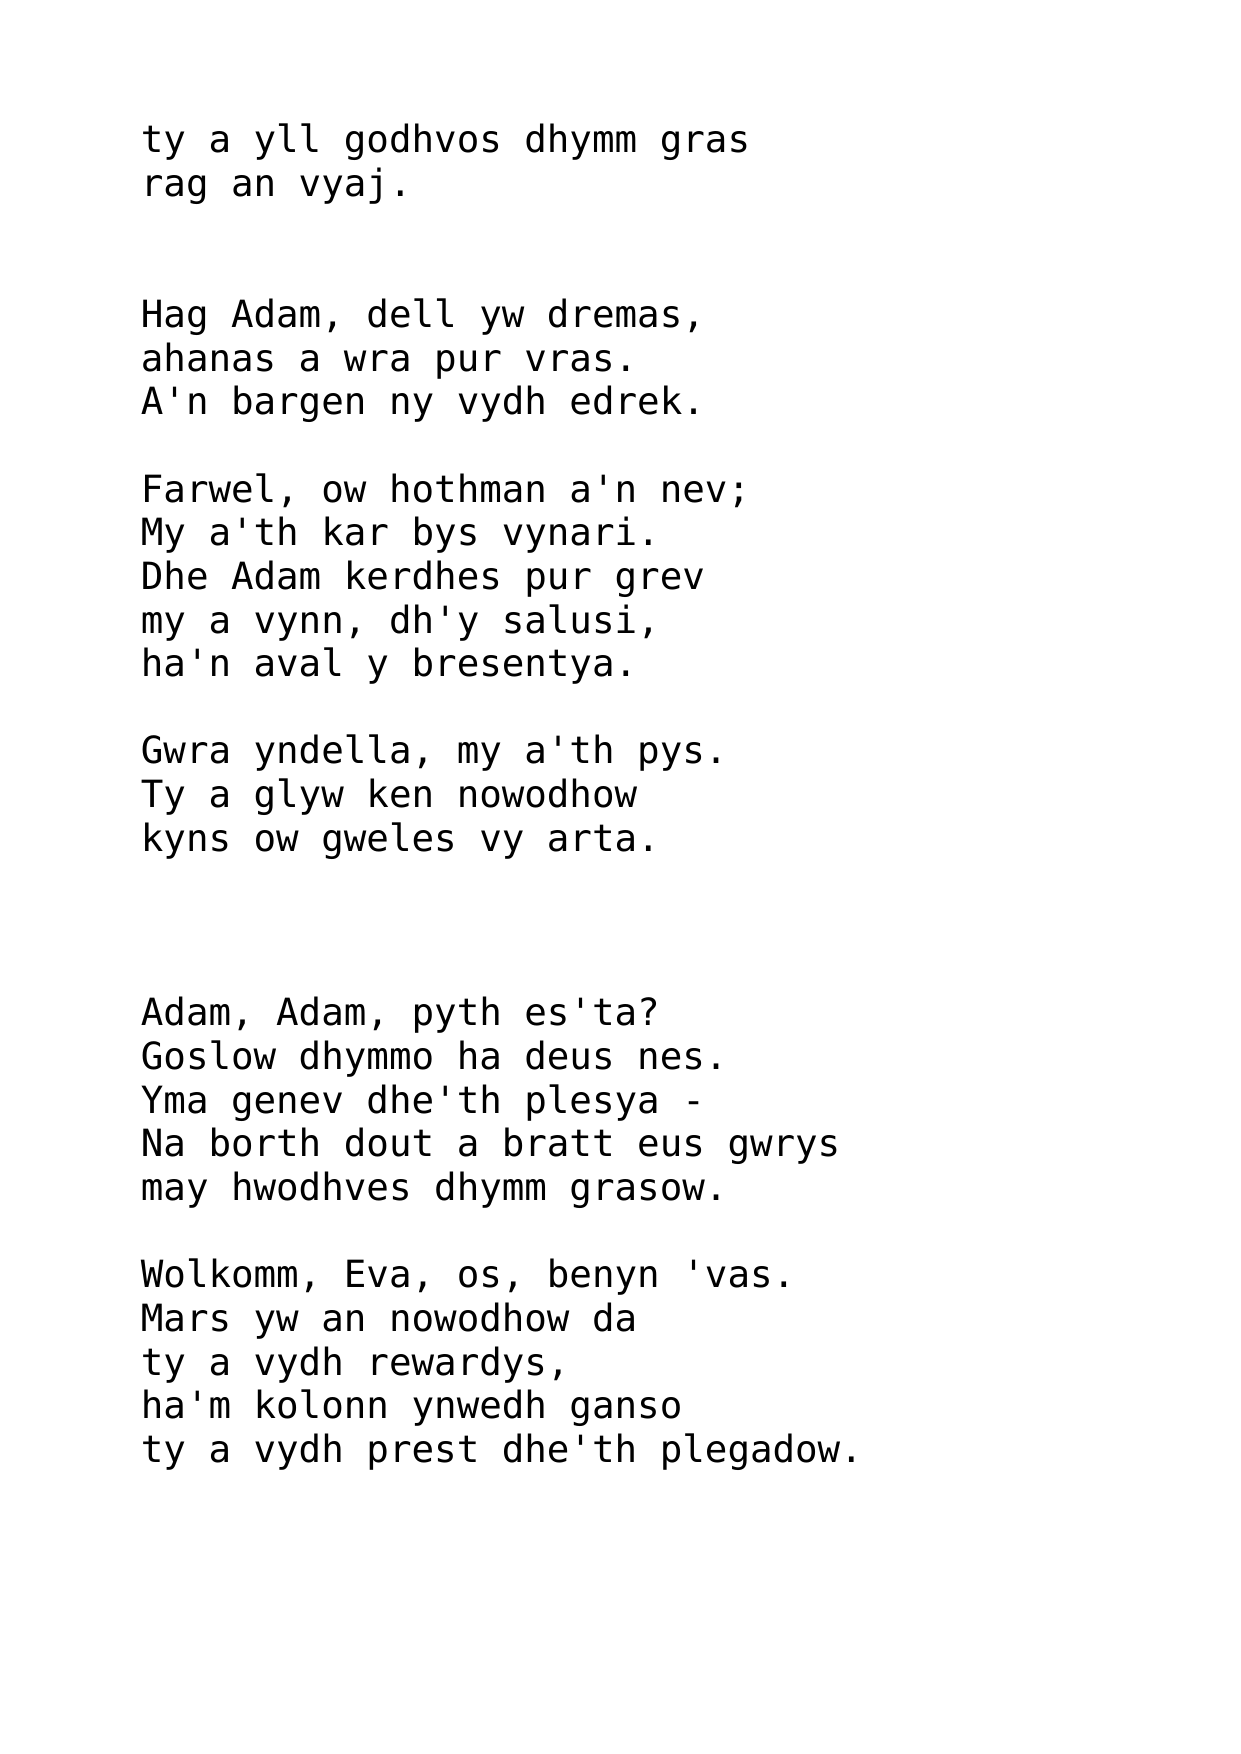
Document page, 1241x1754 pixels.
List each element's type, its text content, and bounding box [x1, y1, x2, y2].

text my a vynn, dh'y salusi, [118, 598, 1122, 642]
text kyns ow gweles vy arta. [118, 816, 1122, 860]
text Wolkomm, Eva, os, benyn 'vas. [118, 1253, 1122, 1297]
text Mars yw an nowodhow da [118, 1297, 1122, 1340]
text ty a vydh prest dhe'th plegadow. [118, 1427, 1122, 1471]
text ha'm kolonn ynwedh ganso [118, 1384, 1122, 1427]
text Gwra yndella, my a'th pys. [118, 729, 1122, 773]
text A'n bargen ny vydh edrek. [118, 380, 1122, 424]
text Na borth dout a bratt eus gwrys [118, 1122, 1122, 1166]
text ty a yll godhvos dhymm gras [118, 118, 1122, 162]
text may hwodhves dhymm grasow. [118, 1166, 1122, 1209]
text ha'n aval y bresentya. [118, 642, 1122, 686]
text Yma genev dhe'th plesya - [118, 1078, 1122, 1122]
text Adam, Adam, pyth es'ta? [118, 991, 1122, 1035]
text Goslow dhymmo ha deus nes. [118, 1035, 1122, 1078]
text My a'th kar bys vynari. [118, 511, 1122, 554]
text Ty a glyw ken nowodhow [118, 773, 1122, 816]
text Hag Adam, dell yw dremas, [118, 293, 1122, 336]
text Farwel, ow hothman a'n nev; [118, 467, 1122, 511]
text ty a vydh rewardys, [118, 1340, 1122, 1384]
text rag an vyaj. [118, 162, 1122, 205]
text Dhe Adam kerdhes pur grev [118, 554, 1122, 598]
text ahanas a wra pur vras. [118, 336, 1122, 380]
